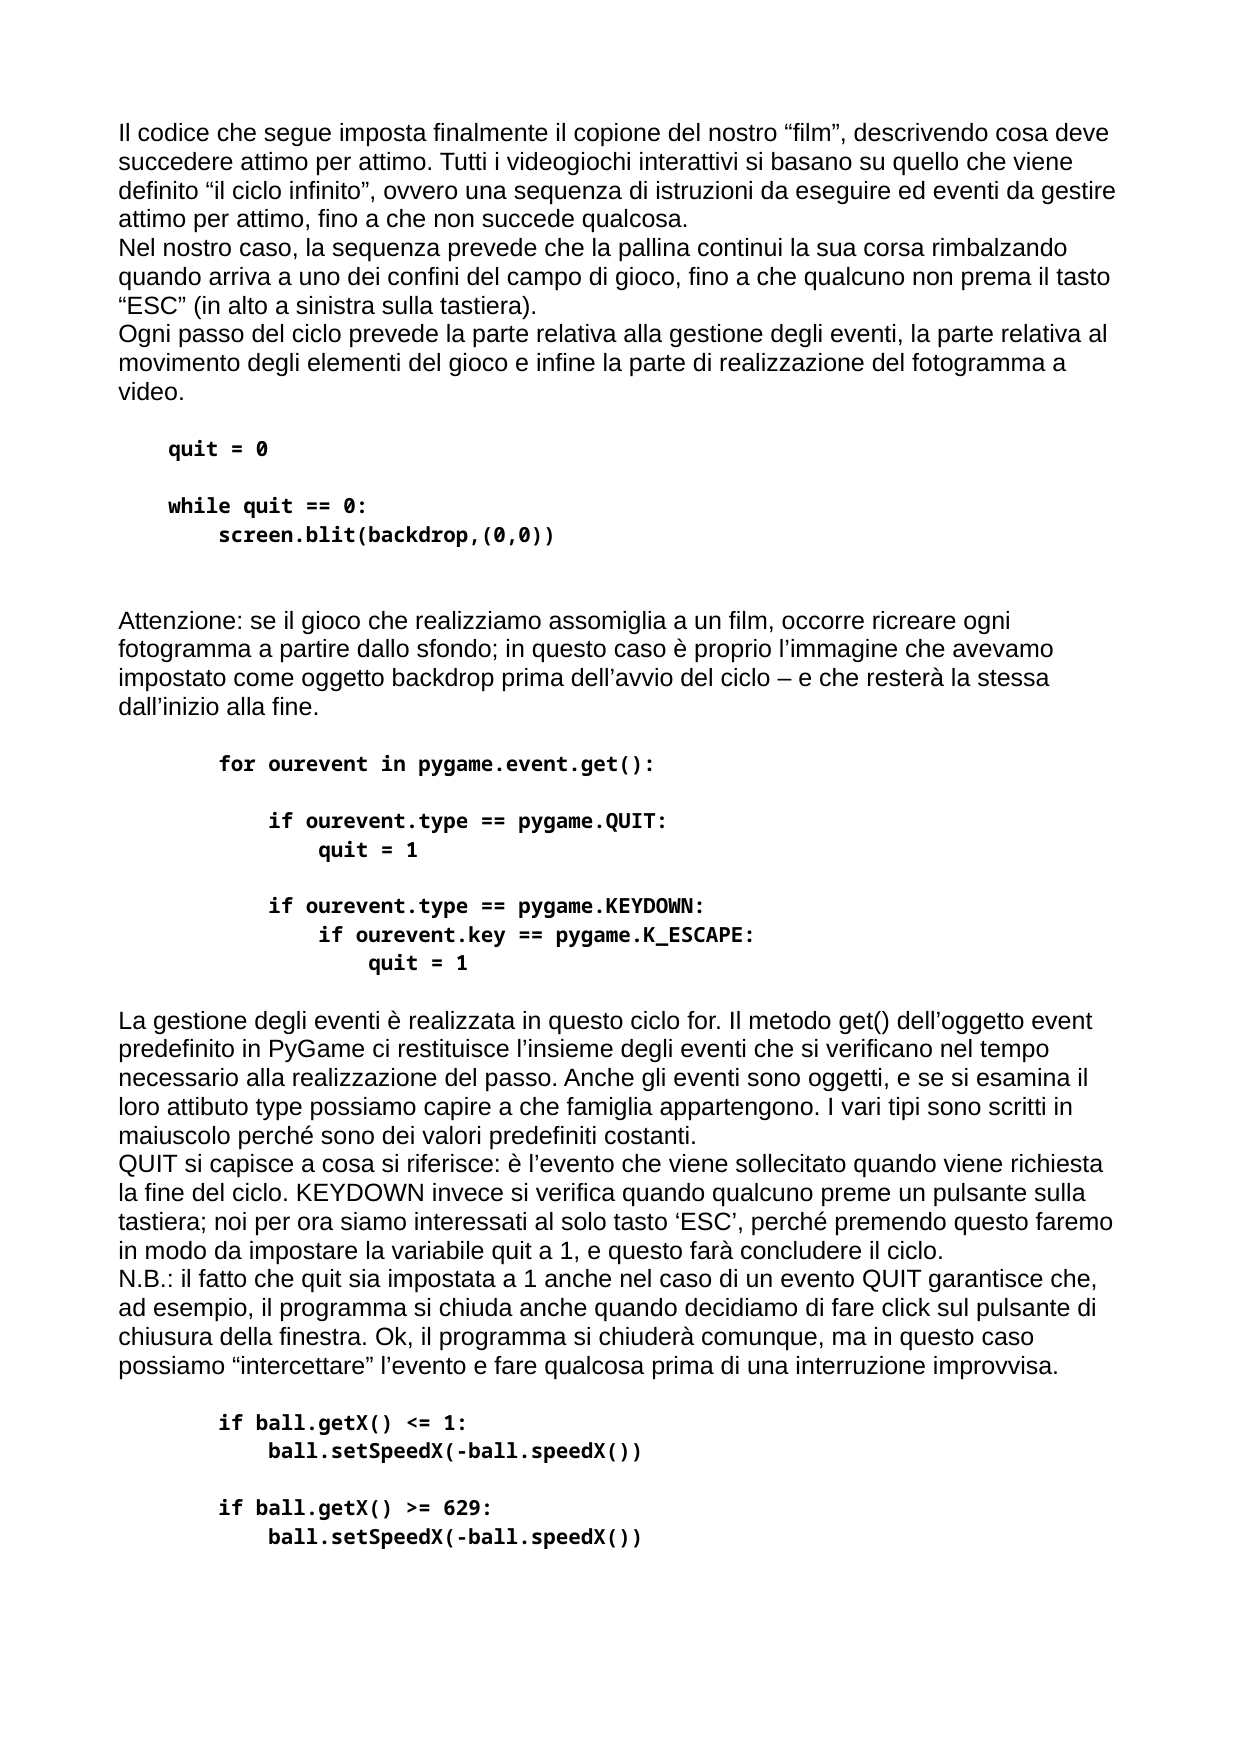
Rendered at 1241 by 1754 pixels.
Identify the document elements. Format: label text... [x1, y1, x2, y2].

text while quit == 0: [118, 491, 1122, 520]
text La gestione degli eventi è realizzata in questo ciclo for. Il metodo get() dell’oggetto event predefinito in PyGame ci restituisce l’insieme degli eventi che si verificano nel tempo necessario alla realizzazione del passo. Anche gli eventi sono oggetti, e se si esamina il loro attibuto type possiamo capire a che famiglia appartengono. I vari tipi sono scritti in maiuscolo perché sono dei valori predefiniti costanti. [118, 1006, 1122, 1149]
text ball.setSpeedX(-ball.speedX()) [118, 1522, 1122, 1550]
text quit = 1 [118, 835, 1122, 863]
text if ourevent.type == pygame.KEYDOWN: [118, 892, 1122, 920]
text if ourevent.key == pygame.K_ESCAPE: [118, 920, 1122, 948]
text for ourevent in pygame.event.get(): [118, 749, 1122, 778]
text screen.blit(backdrop,(0,0)) [118, 520, 1122, 548]
text QUIT si capisce a cosa si riferisce: è l’evento che viene sollecitato quando viene richiesta la fine del ciclo. KEYDOWN invece si verifica quando qualcuno preme un pulsante sulla tastiera; noi per ora siamo interessati al solo tasto ‘ESC’, perché premendo questo faremo in modo da impostare la variabile quit a 1, e questo farà concludere il ciclo. [118, 1149, 1122, 1264]
text ball.setSpeedX(-ball.speedX()) [118, 1437, 1122, 1465]
text quit = 0 [118, 434, 1122, 463]
text Nel nostro caso, la sequenza prevede che la pallina continui la sua corsa rimbalzando quando arriva a uno dei confini del campo di gioco, fino a che qualcuno non prema il tasto “ESC” (in alto a sinistra sulla tastiera). [118, 233, 1122, 319]
text Il codice che segue imposta finalmente il copione del nostro “film”, descrivendo cosa deve succedere attimo per attimo. Tutti i videogiochi interattivi si basano su quello che viene definito “il ciclo infinito”, ovvero una sequenza di istruzioni da eseguire ed eventi da gestire attimo per attimo, fino a che non succede qualcosa. [118, 118, 1122, 233]
text if ball.getX() >= 629: [118, 1493, 1122, 1522]
text N.B.: il fatto che quit sia impostata a 1 anche nel caso di un evento QUIT garantisce che, ad esempio, il programma si chiuda anche quando decidiamo di fare click sul pulsante di chiusura della finestra. Ok, il programma si chiuderà comunque, ma in questo caso possiamo “intercettare” l’evento e fare qualcosa prima di una interruzione improvvisa. [118, 1264, 1122, 1379]
text quit = 1 [118, 948, 1122, 977]
text Ogni passo del ciclo prevede la parte relativa alla gestione degli eventi, la parte relativa al movimento degli elementi del gioco e infine la parte di realizzazione del fotogramma a video. [118, 319, 1122, 406]
text if ourevent.type == pygame.QUIT: [118, 806, 1122, 835]
text Attenzione: se il gioco che realizziamo assomiglia a un film, occorre ricreare ogni fotogramma a partire dallo sfondo; in questo caso è proprio l’immagine che avevamo impostato come oggetto backdrop prima dell’avvio del ciclo – e che resterà la stessa dall’inizio alla fine. [118, 606, 1122, 721]
text if ball.getX() <= 1: [118, 1408, 1122, 1437]
